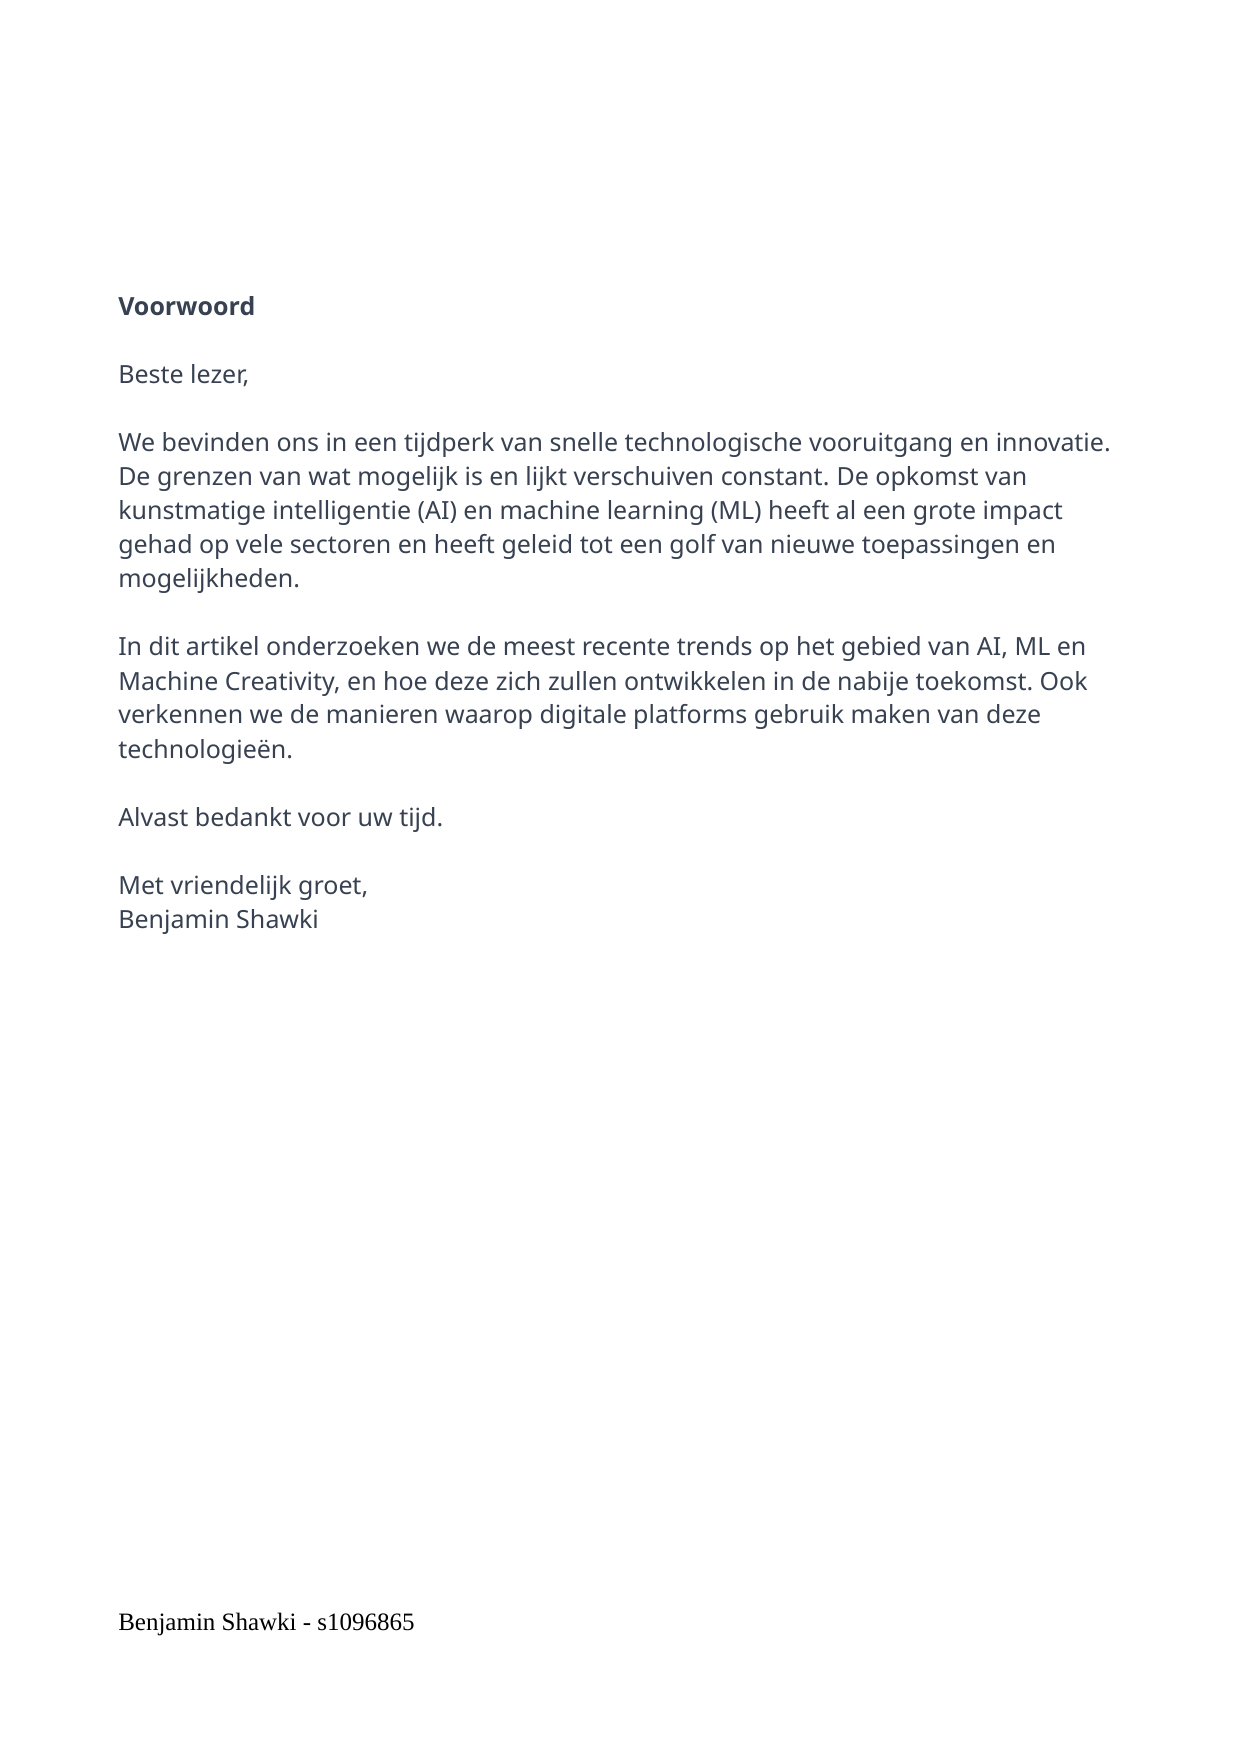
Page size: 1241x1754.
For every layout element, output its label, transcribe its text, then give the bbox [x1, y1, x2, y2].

text Benjamin Shawki [118, 902, 1122, 1549]
text Beste lezer, We bevinden ons in een tijdperk van snelle technologische vooruitgang en innovatie. De grenzen van wat mogelijk is en lijkt verschuiven constant. De opkomst van kunstmatige intelligentie (AI) en machine learning (ML) heeft al een grote impact gehad op vele sectoren en heeft geleid tot een golf van nieuwe toepassingen en mogelijkheden. In dit artikel onderzoeken we de meest recente trends op het gebied van AI, ML en Machine Creativity, en hoe deze zich zullen ontwikkelen in de nabije toekomst. Ook verkennen we de manieren waarop digitale platforms gebruik maken van deze technologieën. Alvast bedankt voor uw tijd. Met vriendelijk groet, [118, 357, 1122, 902]
text Voorwoord [118, 288, 1122, 357]
